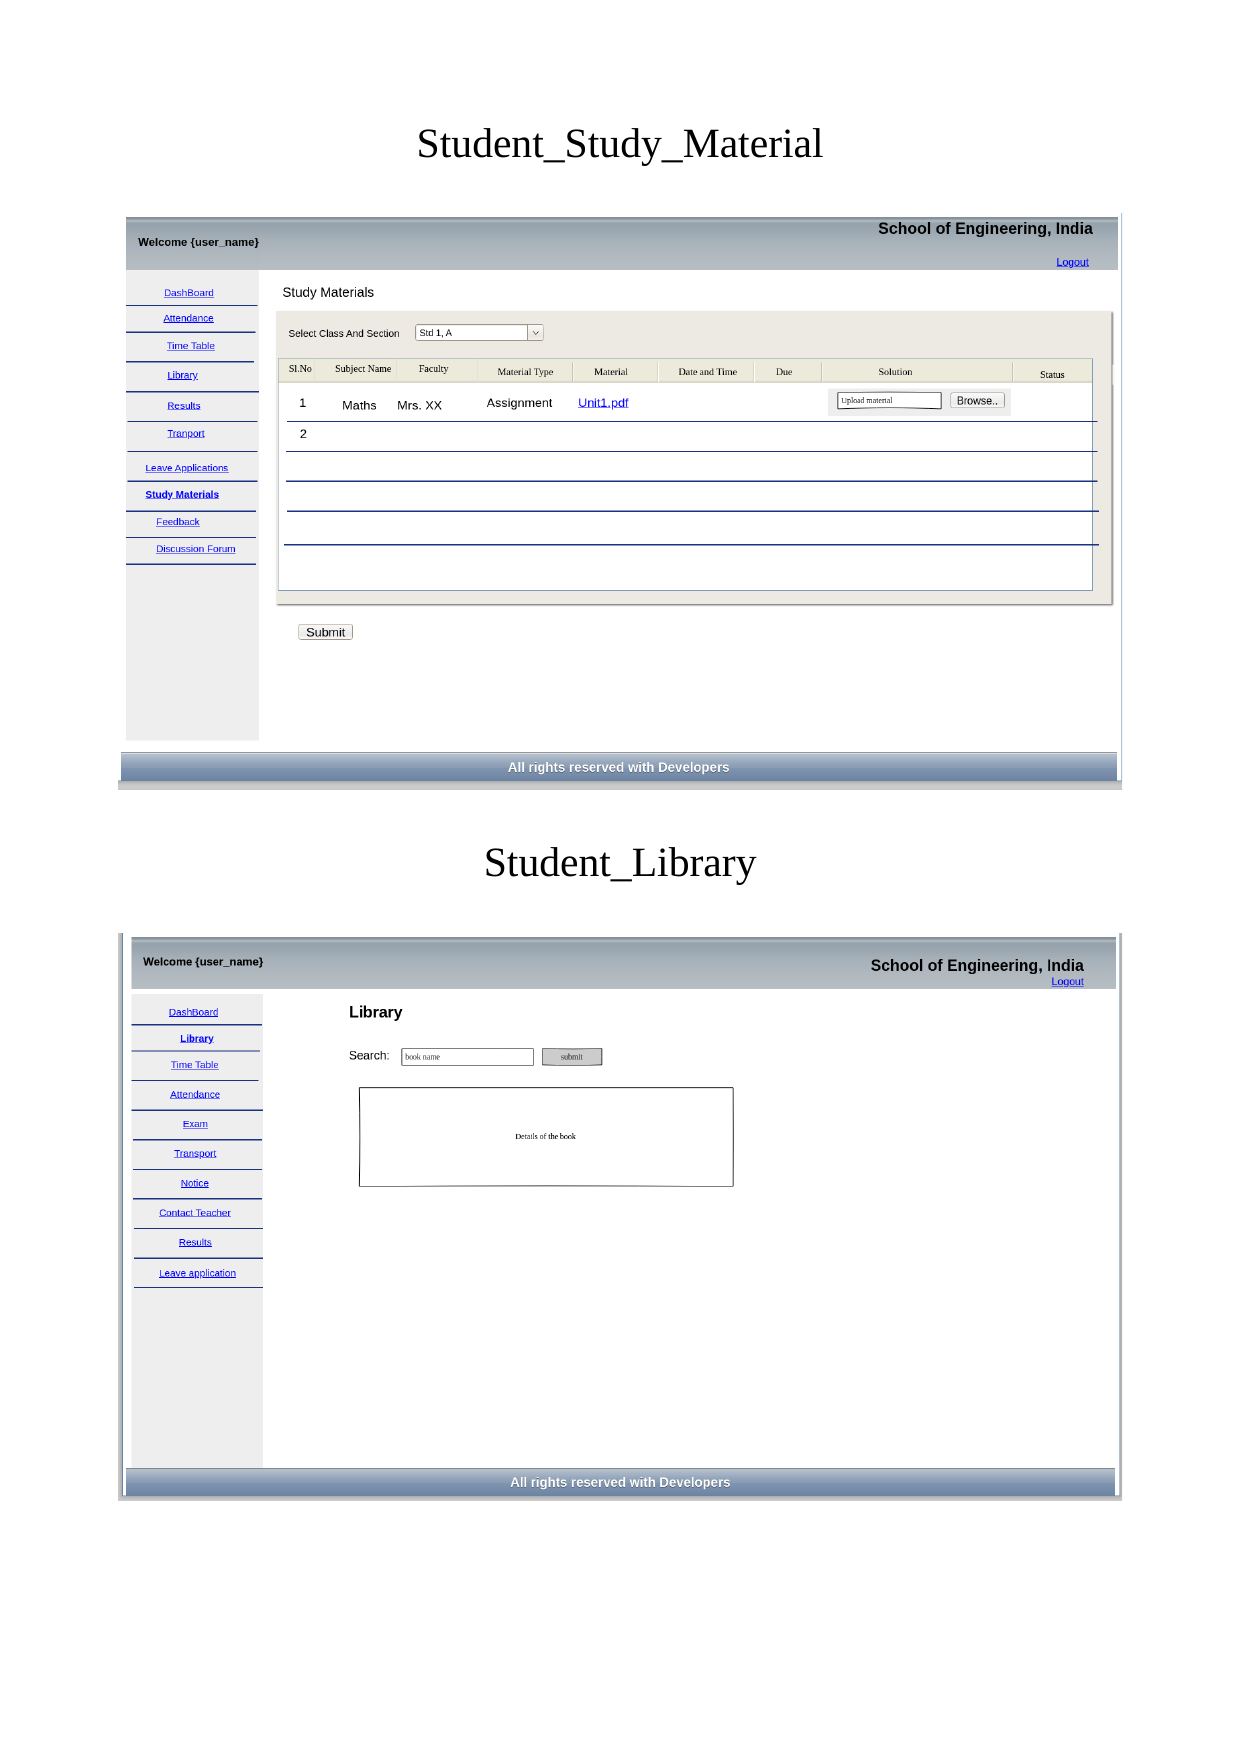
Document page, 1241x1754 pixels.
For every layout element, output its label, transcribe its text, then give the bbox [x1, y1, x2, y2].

text Student_Study_Material [118, 118, 1122, 166]
text Student_Library [118, 838, 1122, 886]
picture [118, 213, 1123, 790]
picture [118, 933, 1123, 1501]
